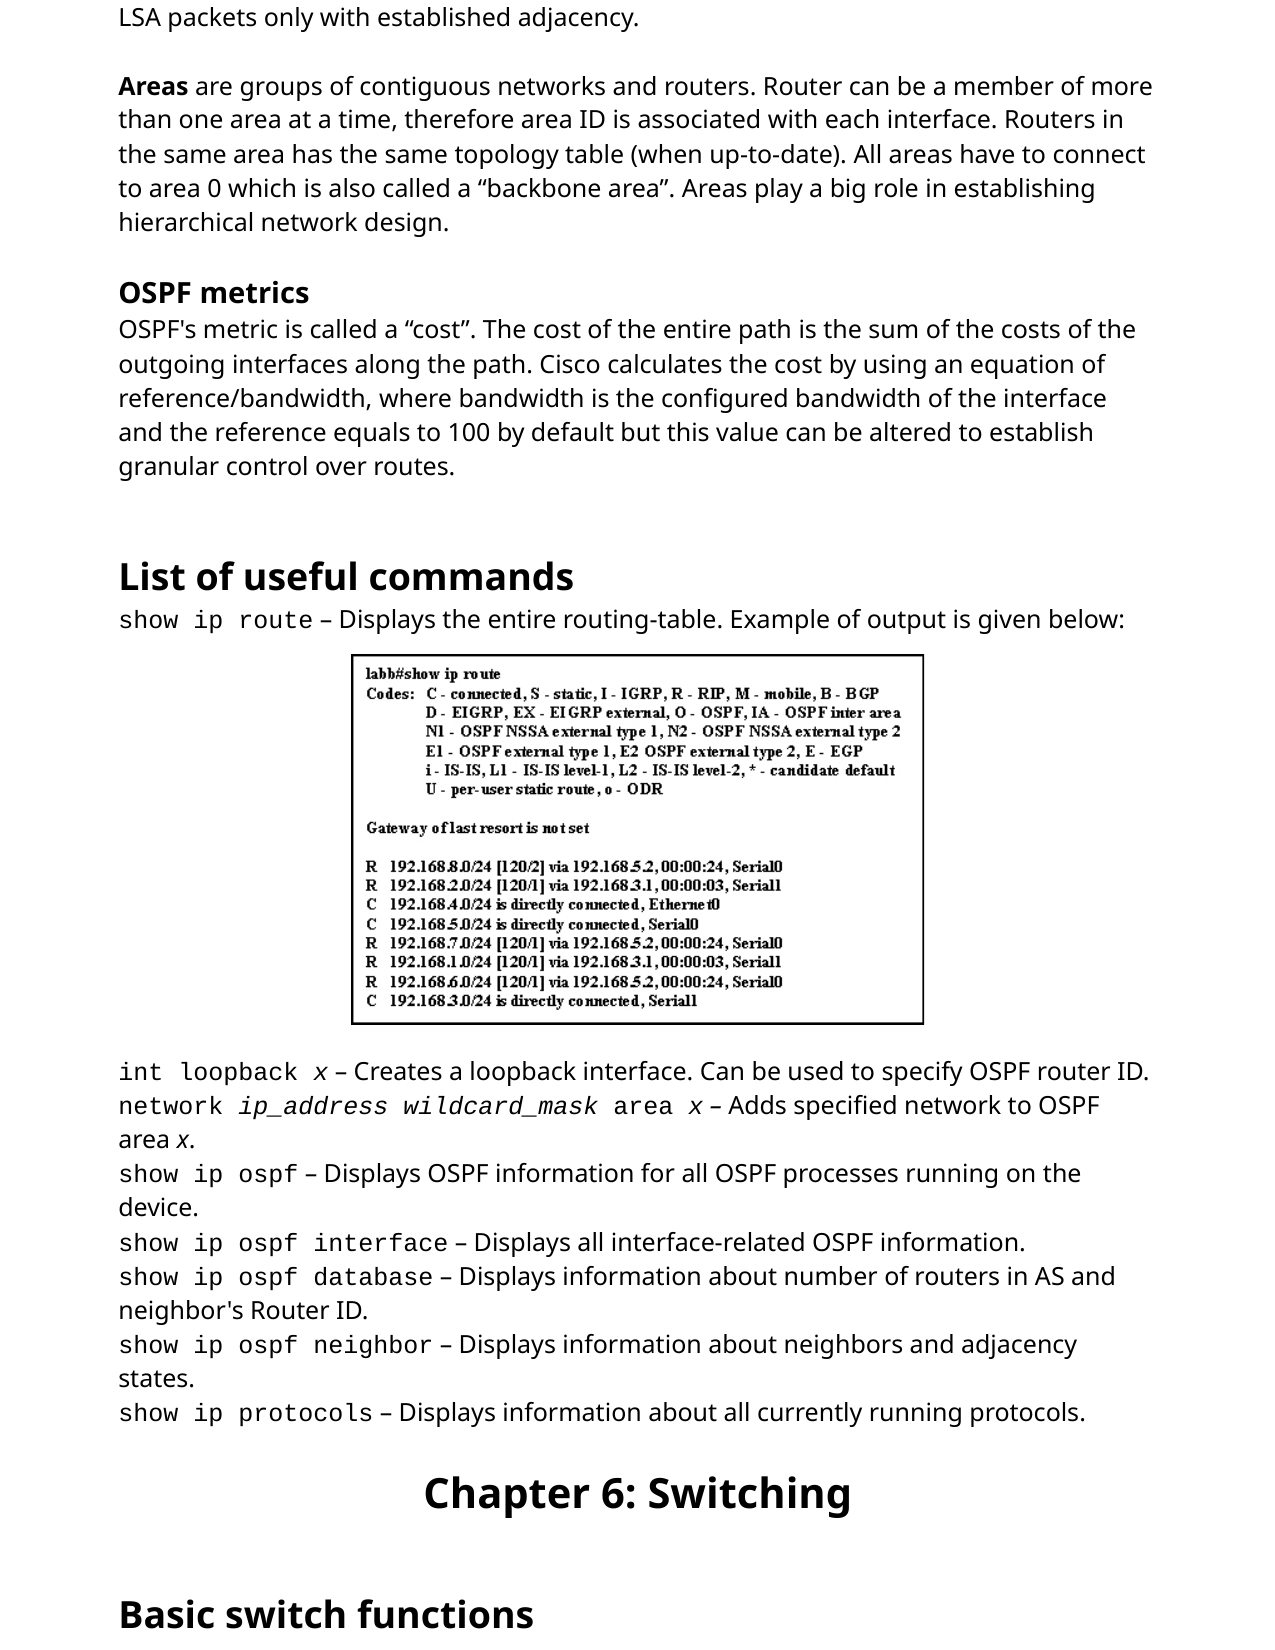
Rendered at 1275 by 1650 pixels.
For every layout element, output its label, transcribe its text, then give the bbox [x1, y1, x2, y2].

text show ip ospf neighbor – Displays information about neighbors and adjacency states. [118, 1327, 1157, 1395]
text OSPF metrics [118, 272, 1157, 312]
text Areas are groups of contiguous networks and routers. Router can be a member of more than one area at a time, therefore area ID is associated with each interface. Routers in the same area has the same topology table (when up-to-date). All areas have to connect to area 0 which is also called a “backbone area”. Areas play a big role in establishing hierarchical network design. [118, 68, 1157, 238]
text int loopback x – Creates a loopback interface. Can be used to specify OSPF router ID. [118, 1053, 1157, 1087]
text List of useful commands [118, 551, 1157, 602]
text LSA packets only with established adjacency. [118, 0, 1157, 34]
text network ip_address wildcard_mask area x – Adds specified network to OSPF area x. [118, 1087, 1157, 1156]
picture [351, 654, 925, 1025]
text show ip protocols – Displays information about all currently running protocols. [118, 1395, 1157, 1429]
text show ip route – Displays the entire routing-table. Example of output is given below: [118, 602, 1157, 636]
text show ip ospf interface – Displays all interface-related OSPF information. [118, 1224, 1157, 1258]
text Basic switch functions [118, 1588, 1157, 1639]
text show ip ospf database – Displays information about number of routers in AS and neighbor's Router ID. [118, 1258, 1157, 1327]
text Chapter 6: Switching [118, 1463, 1157, 1520]
text show ip ospf – Displays OSPF information for all OSPF processes running on the device. [118, 1156, 1157, 1224]
text OSPF's metric is called a “cost”. The cost of the entire path is the sum of the costs of the outgoing interfaces along the path. Cisco calculates the cost by using an equation of reference/bandwidth, where bandwidth is the configured bandwidth of the interface and the reference equals to 100 by default but this value can be altered to establish granular control over routes. [118, 312, 1157, 482]
